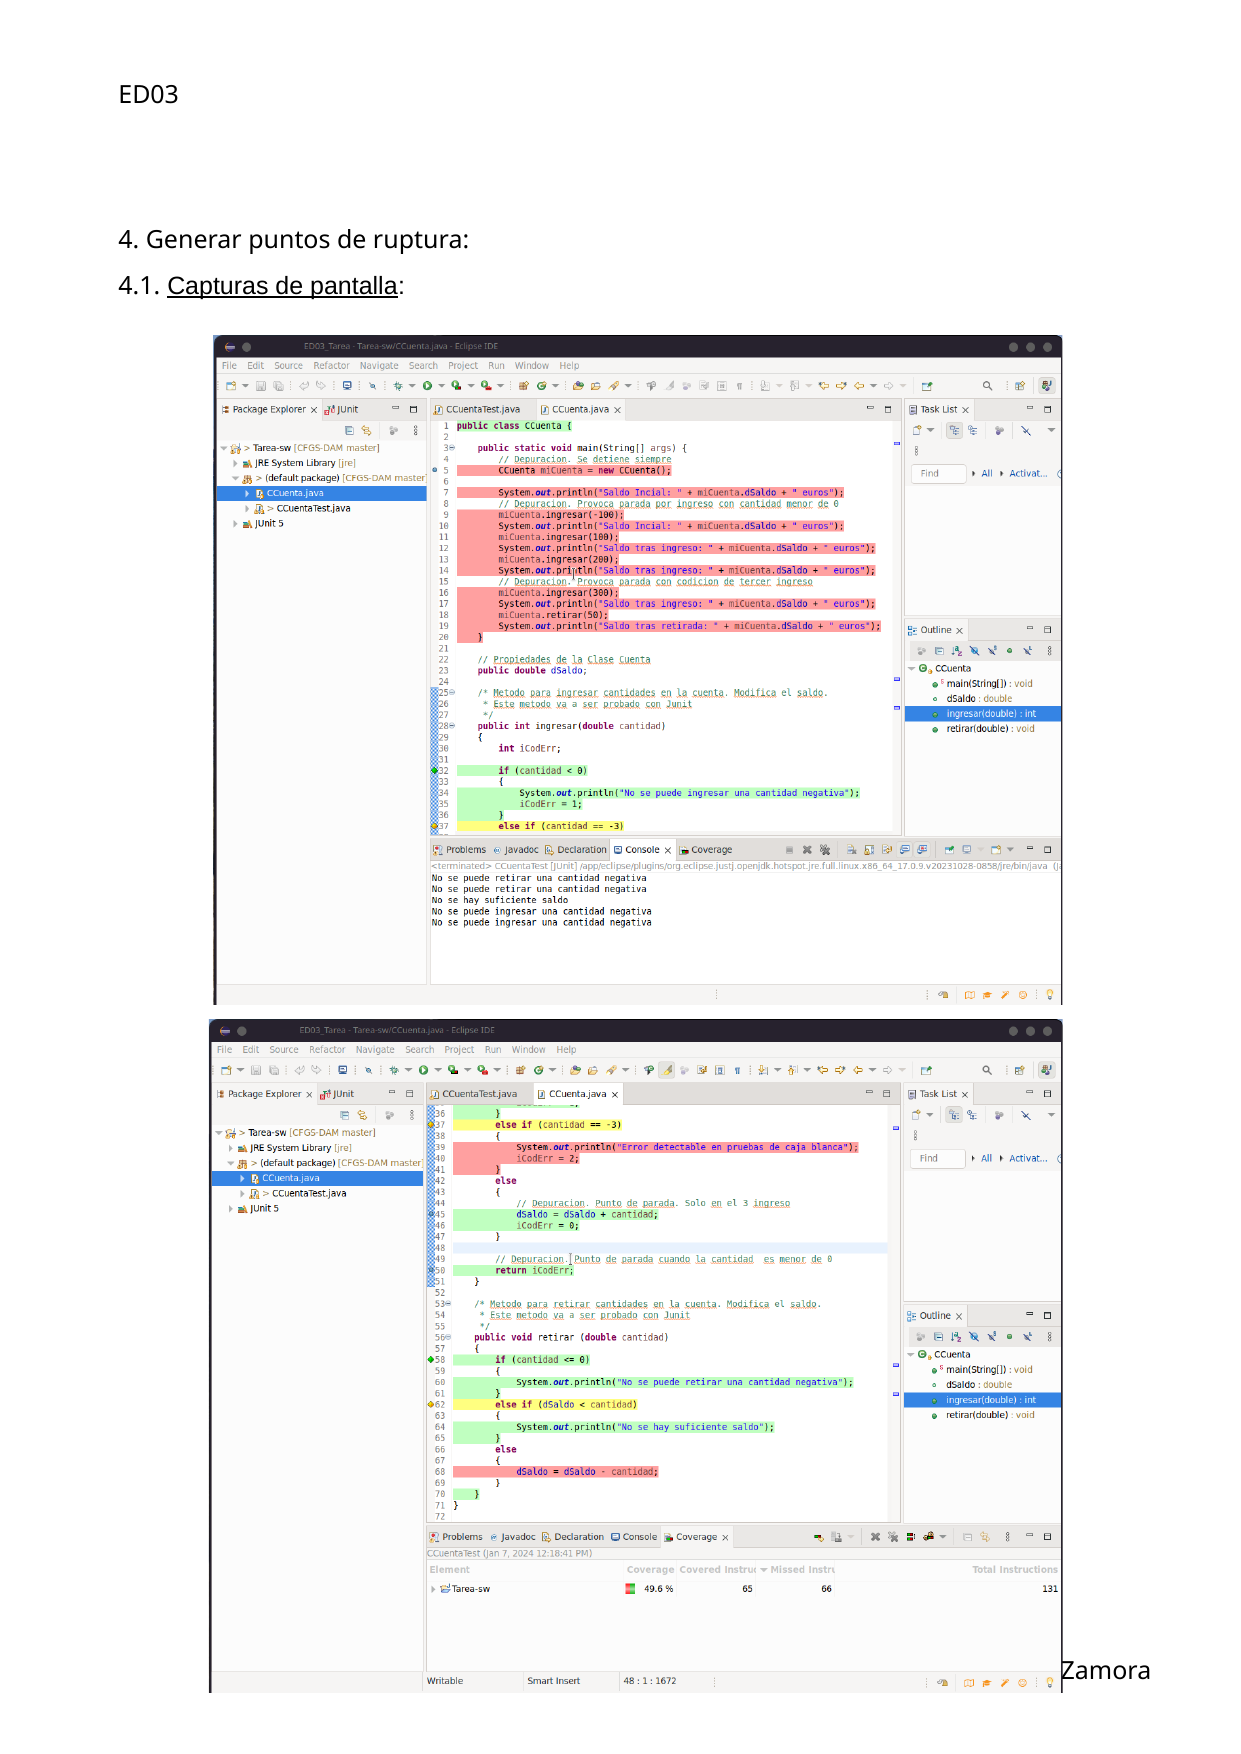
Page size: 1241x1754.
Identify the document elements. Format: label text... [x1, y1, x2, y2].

text 4. Generar puntos de ruptura: [118, 222, 1151, 256]
picture [208, 1019, 1063, 1693]
picture [213, 335, 1063, 1005]
text 4.1. Capturas de pantalla: [118, 268, 1151, 302]
